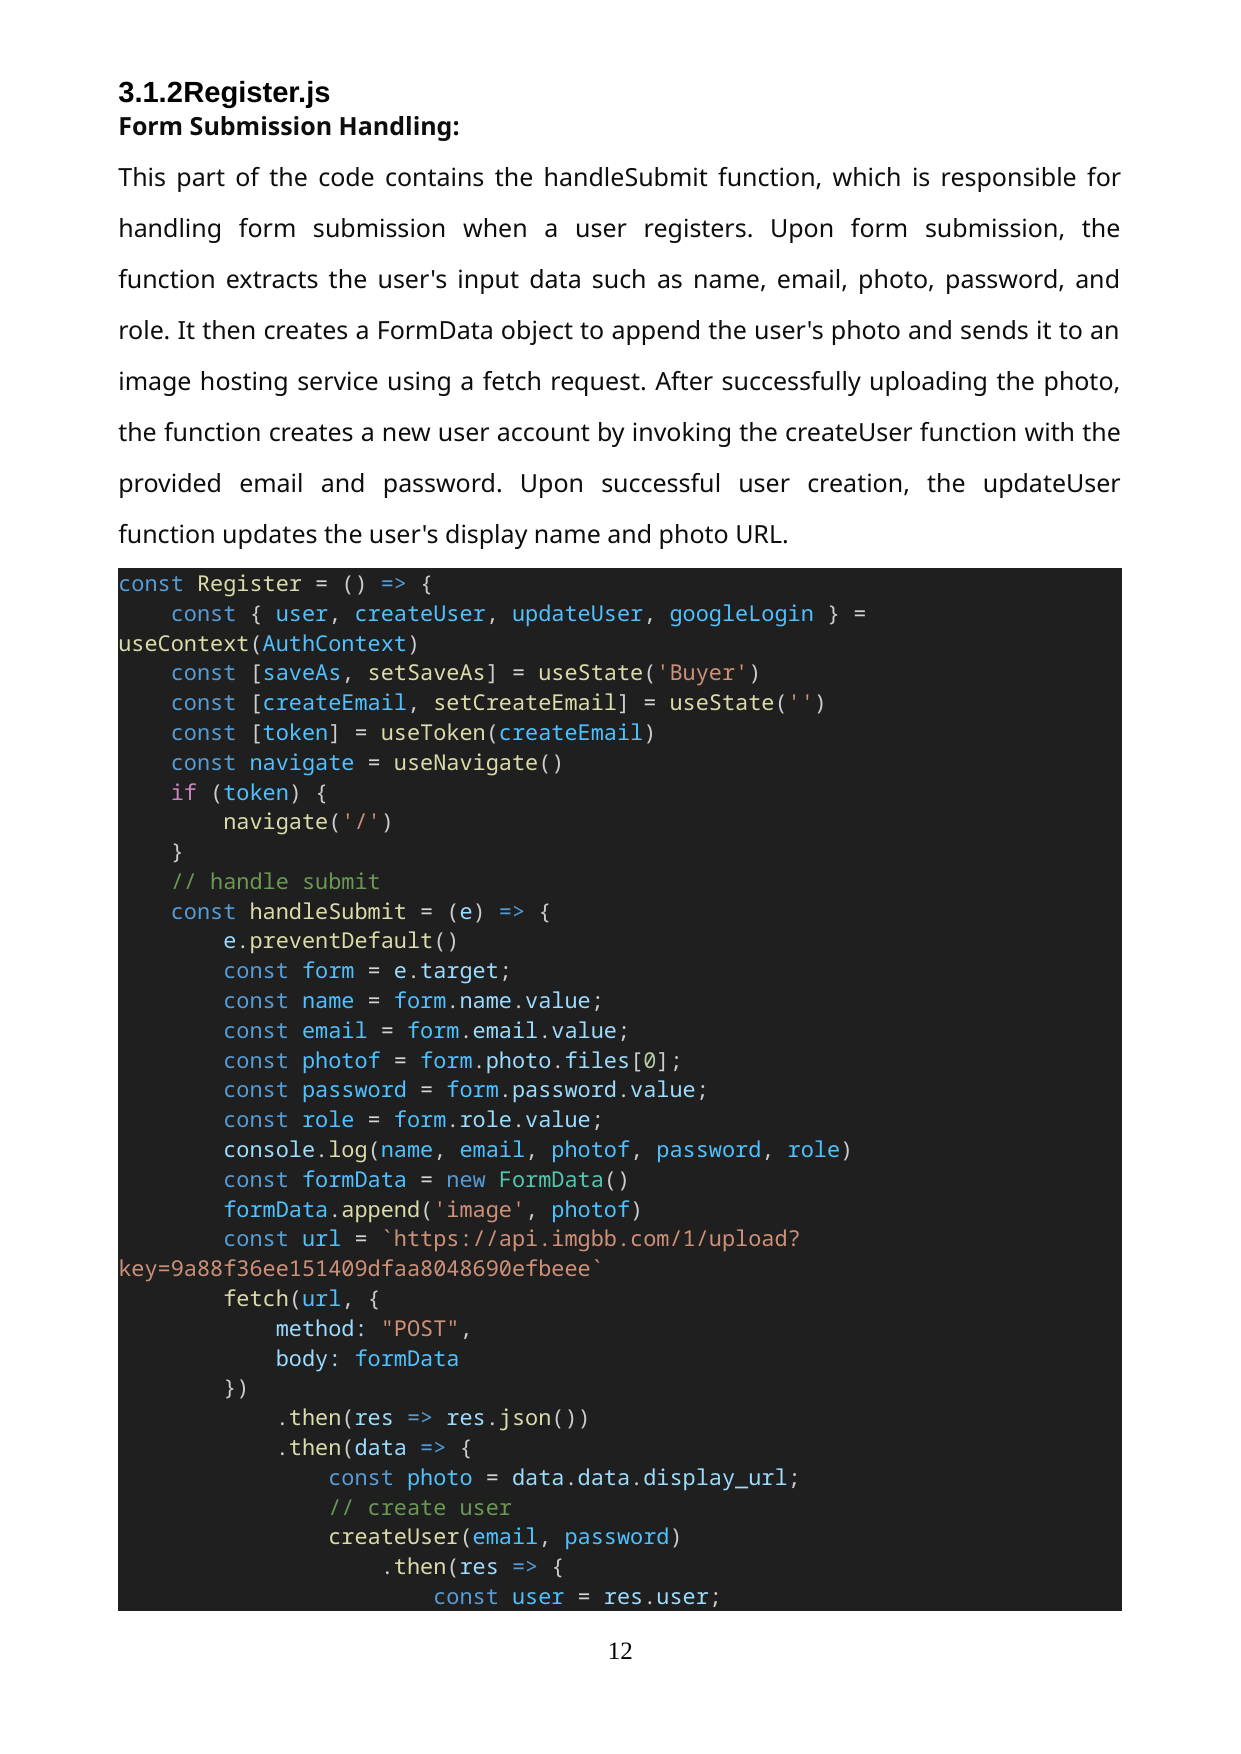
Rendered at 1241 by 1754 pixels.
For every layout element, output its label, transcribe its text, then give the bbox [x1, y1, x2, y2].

text formData.append('image', photof) [118, 1193, 1122, 1223]
text const photo = data.data.display_url; [118, 1462, 1122, 1491]
text body: formData [118, 1342, 1122, 1372]
text const handleSubmit = (e) => { [118, 896, 1122, 925]
text // handle submit [118, 866, 1122, 896]
text Form Submission Handling: [118, 108, 1122, 143]
text const photof = form.photo.files[0]; [118, 1044, 1122, 1074]
text const [saveAs, setSaveAs] = useState('Buyer') [118, 657, 1122, 687]
text const password = form.password.value; [118, 1074, 1122, 1104]
text method: "POST", [118, 1313, 1122, 1342]
text const user = res.user; [118, 1581, 1122, 1611]
text .then(res => { [118, 1551, 1122, 1581]
text const { user, createUser, updateUser, googleLogin } = useContext(AuthContext) [118, 598, 1122, 657]
text } [118, 836, 1122, 866]
text const form = e.target; [118, 955, 1122, 985]
text e.preventDefault() [118, 925, 1122, 955]
text const role = form.role.value; [118, 1104, 1122, 1134]
text .then(data => { [118, 1432, 1122, 1462]
text fetch(url, { [118, 1283, 1122, 1313]
text const [token] = useToken(createEmail) [118, 717, 1122, 747]
text This part of the code contains the handleSubmit function, which is responsible for handling form submission when a user registers. Upon form submission, the function extracts the user's input data such as name, email, photo, password, and role. It then creates a FormData object to append the user's photo and sends it to an image hosting service using a fetch request. After successfully uploading the photo, the function creates a new user account by invoking the createUser function with the provided email and password. Upon successful user creation, the updateUser function updates the user's display name and photo URL. [118, 159, 1122, 551]
text const formData = new FormData() [118, 1164, 1122, 1193]
text createUser(email, password) [118, 1521, 1122, 1551]
text console.log(name, email, photof, password, role) [118, 1134, 1122, 1164]
text const name = form.name.value; [118, 985, 1122, 1015]
text }) [118, 1372, 1122, 1402]
text const [createEmail, setCreateEmail] = useState('') [118, 687, 1122, 717]
text const navigate = useNavigate() [118, 747, 1122, 776]
text .then(res => res.json()) [118, 1402, 1122, 1432]
text navigate('/') [118, 806, 1122, 836]
subtitle Register.js [118, 75, 1122, 108]
text // create user [118, 1491, 1122, 1521]
text if (token) { [118, 776, 1122, 806]
text const email = form.email.value; [118, 1015, 1122, 1044]
text const url = `https://api.imgbb.com/1/upload?key=9a88f36ee151409dfaa8048690efbeee` [118, 1223, 1122, 1283]
text const Register = () => { [118, 568, 1122, 598]
